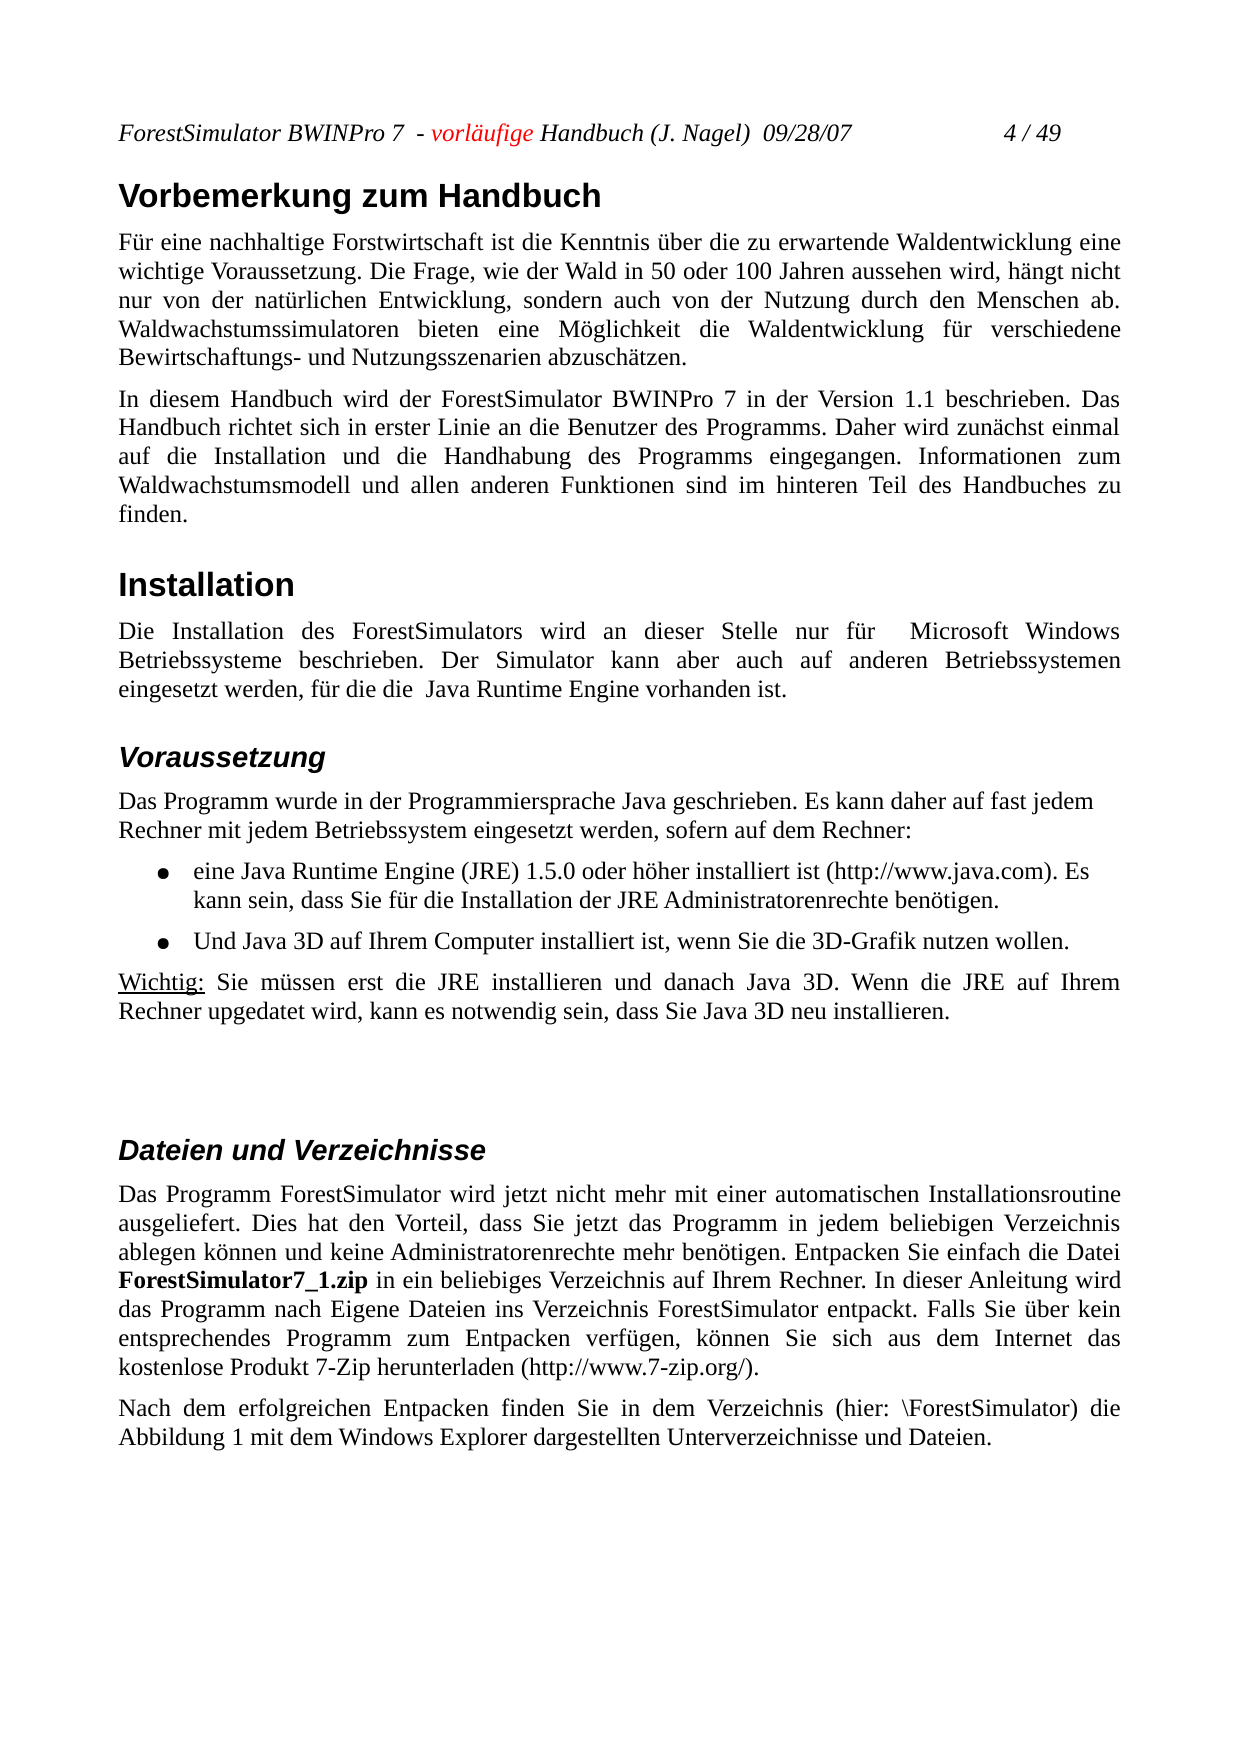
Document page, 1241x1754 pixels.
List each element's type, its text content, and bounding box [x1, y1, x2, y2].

subtitle Installation [118, 565, 1122, 604]
text Das Programm wurde in der Programmiersprache Java geschrieben. Es kann daher auf fast jedem Rechner mit jedem Betriebssystem eingesetzt werden, sofern auf dem Rechner: [118, 786, 1122, 843]
text Für eine nachhaltige Forstwirtschaft ist die Kenntnis über die zu erwartende Waldentwicklung eine wichtige Voraussetzung. Die Frage, wie der Wald in 50 oder 100 Jahren aussehen wird, hängt nicht nur von der natürlichen Entwicklung, sondern auch von der Nutzung durch den Menschen ab. Waldwachstumssimulatoren bieten eine Möglichkeit die Waldentwicklung für verschiedene Bewirtschaftungs- und Nutzungsszenarien abzuschätzen. [118, 227, 1122, 371]
list eine Java Runtime Engine (JRE) 1.5.0 oder höher installiert ist (http://www.java.com). Es kann sein, dass Sie für die Installation der JRE Administratorenrechte benötigen. [156, 856, 1122, 913]
text Die Installation des ForestSimulators wird an dieser Stelle nur für Microsoft Windows Betriebssysteme beschrieben. Der Simulator kann aber auch auf anderen Betriebssystemen eingesetzt werden, für die die Java Runtime Engine vorhanden ist. [118, 616, 1122, 702]
text Wichtig: Sie müssen erst die JRE installieren und danach Java 3D. Wenn die JRE auf Ihrem Rechner upgedatet wird, kann es notwendig sein, dass Sie Java 3D neu installieren. [118, 967, 1122, 1025]
subtitle Vorbemerkung zum Handbuch [118, 176, 1122, 215]
text In diesem Handbuch wird der ForestSimulator BWINPro 7 in der Version 1.1 beschrieben. Das Handbuch richtet sich in erster Linie an die Benutzer des Programms. Daher wird zunächst einmal auf die Installation und die Handhabung des Programms eingegangen. Informationen zum Waldwachstumsmodell und allen anderen Funktionen sind im hinteren Teil des Handbuches zu finden. [118, 384, 1122, 527]
subtitle Dateien und Verzeichnisse [118, 1133, 1122, 1167]
subtitle Voraussetzung [118, 740, 1122, 773]
list Und Java 3D auf Ihrem Computer installiert ist, wenn Sie die 3D-Grafik nutzen wollen. [156, 926, 1122, 955]
text Das Programm ForestSimulator wird jetzt nicht mehr mit einer automatischen Installationsroutine ausgeliefert. Dies hat den Vorteil, dass Sie jetzt das Programm in jedem beliebigen Verzeichnis ablegen können und keine Administratorenrechte mehr benötigen. Entpacken Sie einfach die Datei ForestSimulator7_1.zip in ein beliebiges Verzeichnis auf Ihrem Rechner. In dieser Anleitung wird das Programm nach Eigene Dateien ins Verzeichnis ForestSimulator entpackt. Falls Sie über kein entsprechendes Programm zum Entpacken verfügen, können Sie sich aus dem Internet das kostenlose Produkt 7-Zip herunterladen (http://www.7-zip.org/). [118, 1179, 1122, 1381]
text Nach dem erfolgreichen Entpacken finden Sie in dem Verzeichnis (hier: \ForestSimulator) die Abbildung 1 mit dem Windows Explorer dargestellten Unterverzeichnisse und Dateien. [118, 1393, 1122, 1451]
